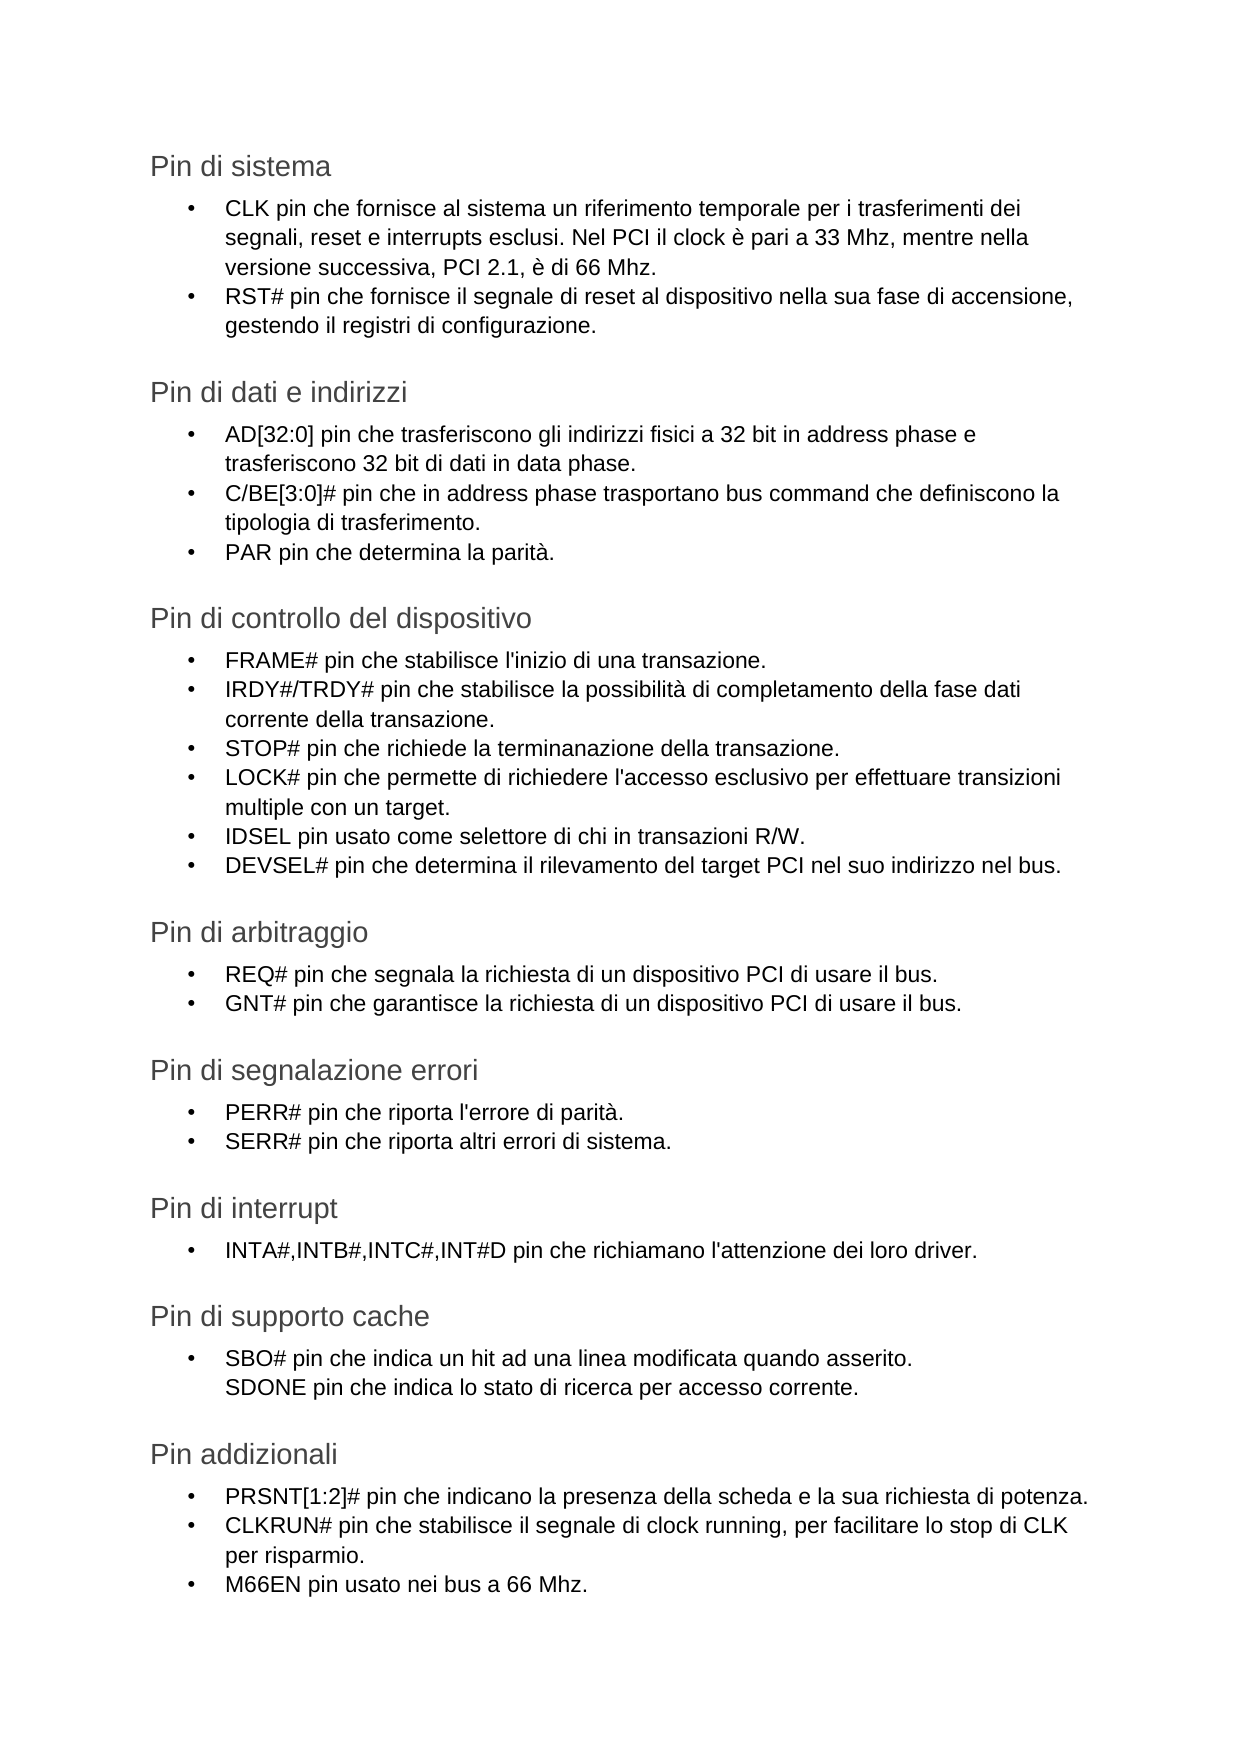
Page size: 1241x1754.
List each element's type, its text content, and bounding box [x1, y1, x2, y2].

list PAR pin che determina la parità. [187, 539, 1091, 565]
list INTA#,INTB#,INTC#,INT#D pin che richiamano l'attenzione dei loro driver. [187, 1237, 1091, 1263]
subtitle Pin di interrupt [150, 1192, 1091, 1224]
list CLK pin che fornisce al sistema un riferimento temporale per i trasferimenti dei segnali, reset e interrupts esclusi. Nel PCI il clock è pari a 33 Mhz, mentre nella versione successiva, PCI 2.1, è di 66 Mhz. [187, 196, 1091, 280]
list IRDY#/TRDY# pin che stabilisce la possibilità di completamento della fase dati corrente della transazione. [187, 677, 1091, 732]
list M66EN pin usato nei bus a 66 Mhz. [187, 1572, 1091, 1597]
list C/BE[3:0]# pin che in address phase trasportano bus command che definiscono la tipologia di trasferimento. [187, 480, 1091, 535]
list REQ# pin che segnala la richiesta di un dispositivo PCI di usare il bus. [187, 962, 1091, 987]
list IDSEL pin usato come selettore di chi in transazioni R/W. [187, 824, 1091, 849]
list PERR# pin che riporta l'errore di parità. [187, 1099, 1091, 1125]
subtitle Pin di sistema [150, 150, 1091, 183]
list SERR# pin che riporta altri errori di sistema. [187, 1129, 1091, 1154]
list LOCK# pin che permette di richiedere l'accesso esclusivo per effettuare transizioni multiple con un target. [187, 765, 1091, 820]
list SBO# pin che indica un hit ad una linea modificata quando asserito. [187, 1346, 1091, 1371]
list STOP# pin che richiede la terminanazione della transazione. [187, 736, 1091, 761]
subtitle Pin di controllo del dispositivo [150, 602, 1091, 634]
list SDONE pin che indica lo stato di ricerca per accesso corrente. [187, 1375, 1091, 1401]
subtitle Pin di supporto cache [150, 1300, 1091, 1333]
subtitle Pin di dati e indirizzi [150, 376, 1091, 408]
subtitle Pin addizionali [150, 1438, 1091, 1470]
list FRAME# pin che stabilisce l'inizio di una transazione. [187, 648, 1091, 673]
list RST# pin che fornisce il segnale di reset al dispositivo nella sua fase di accensione, gestendo il registri di configurazione. [187, 284, 1091, 339]
subtitle Pin di arbitraggio [114, 916, 1091, 948]
list DEVSEL# pin che determina il rilevamento del target PCI nel suo indirizzo nel bus. [187, 853, 1091, 879]
subtitle Pin di segnalazione errori [150, 1054, 1091, 1086]
list AD[32:0] pin che trasferiscono gli indirizzi fisici a 32 bit in address phase e trasferiscono 32 bit di dati in data phase. [187, 422, 1091, 477]
list PRSNT[1:2]# pin che indicano la presenza della scheda e la sua richiesta di potenza. [187, 1483, 1091, 1509]
list GNT# pin che garantisce la richiesta di un dispositivo PCI di usare il bus. [187, 991, 1091, 1017]
list CLKRUN# pin che stabilisce il segnale di clock running, per facilitare lo stop di CLK per risparmio. [187, 1513, 1091, 1568]
